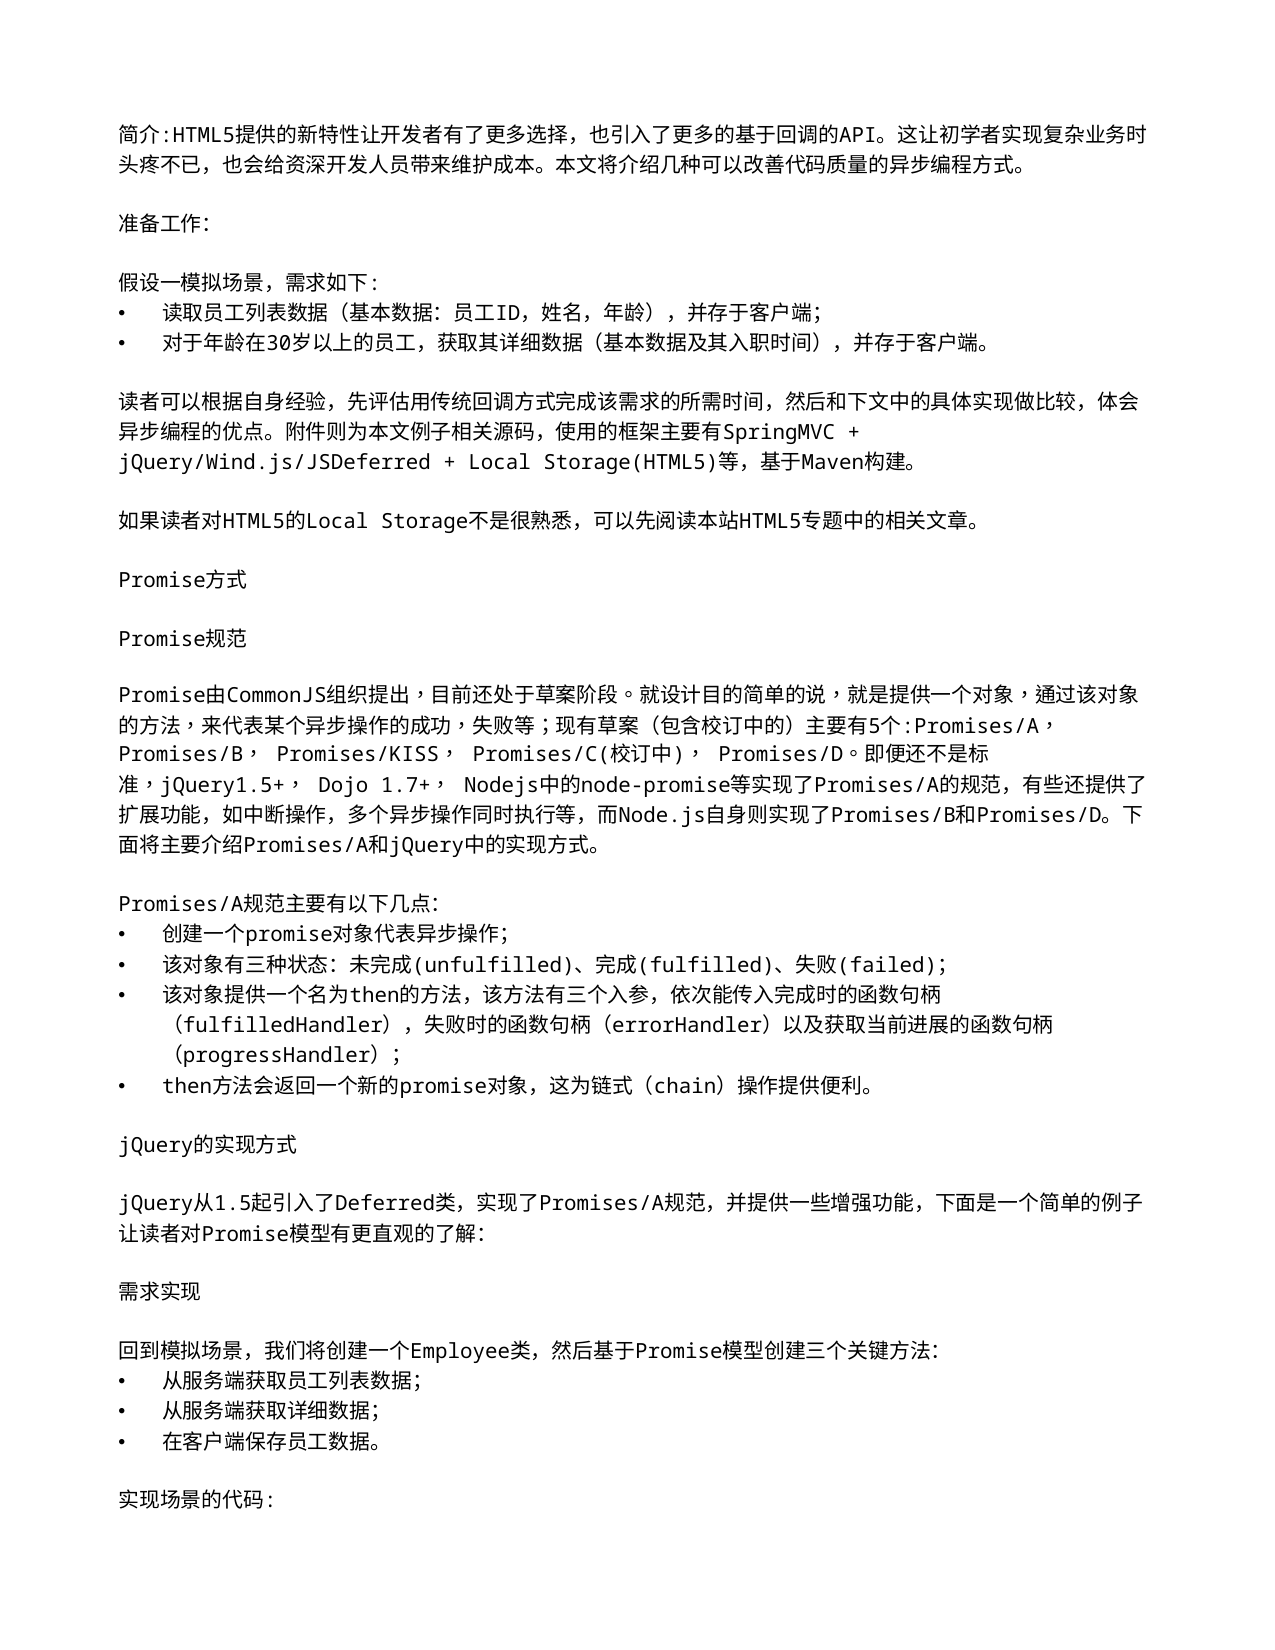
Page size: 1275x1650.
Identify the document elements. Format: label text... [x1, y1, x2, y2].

list 对于年龄在30岁以上的员工，获取其详细数据（基本数据及其入职时间），并存于客户端。 [118, 326, 1157, 357]
text 实现场景的代码: [118, 1484, 1157, 1514]
text 如果读者对HTML5的Local Storage不是很熟悉，可以先阅读本站HTML5专题中的相关文章。 [118, 504, 1157, 535]
text 需求实现 [118, 1276, 1157, 1306]
list 从服务端获取详细数据； [118, 1395, 1157, 1425]
text Promise方式 [118, 563, 1157, 593]
text jQuery从1.5起引入了Deferred类，实现了Promises/A规范，并提供一些增强功能，下面是一个简单的例子让读者对Promise模型有更直观的了解： [118, 1187, 1157, 1247]
list 从服务端获取员工列表数据； [118, 1364, 1157, 1395]
list 该对象有三种状态：未完成(unfulfilled)、完成(fulfilled)、失败(failed)； [118, 948, 1157, 978]
text 回到模拟场景，我们将创建一个Employee类，然后基于Promise模型创建三个关键方法： [118, 1334, 1157, 1364]
text Promise规范 [118, 622, 1157, 652]
text 简介:HTML5提供的新特性让开发者有了更多选择，也引入了更多的基于回调的API。这让初学者实现复杂业务时头疼不已，也会给资深开发人员带来维护成本。本文将介绍几种可以改善代码质量的异步编程方式。 [118, 118, 1157, 179]
text Promise由CommonJS组织提出，目前还处于草案阶段。就设计目的简单的说，就是提供一个对象，通过该对象的方法，来代表某个异步操作的成功，失败等；现有草案（包含校订中的）主要有5个:Promises/A， Promises/B， Promises/KISS， Promises/C(校订中)， Promises/D。即便还不是标准，jQuery1.5+， Dojo 1.7+， Nodejs中的node-promise等实现了Promises/A的规范，有些还提供了扩展功能，如中断操作，多个异步操作同时执行等，而Node.js自身则实现了Promises/B和Promises/D。下面将主要介绍Promises/A和jQuery中的实现方式。 [118, 681, 1157, 859]
list 该对象提供一个名为then的方法，该方法有三个入参，依次能传入完成时的函数句柄（fulfilledHandler），失败时的函数句柄（errorHandler）以及获取当前进展的函数句柄（progressHandler）； [118, 978, 1157, 1069]
list 读取员工列表数据（基本数据：员工ID，姓名，年龄），并存于客户端； [118, 296, 1157, 326]
list then方法会返回一个新的promise对象，这为链式（chain）操作提供便利。 [118, 1069, 1157, 1099]
list 在客户端保存员工数据。 [118, 1425, 1157, 1455]
text 读者可以根据自身经验，先评估用传统回调方式完成该需求的所需时间，然后和下文中的具体实现做比较，体会异步编程的优点。附件则为本文例子相关源码，使用的框架主要有SpringMVC + jQuery/Wind.js/JSDeferred + Local Storage(HTML5)等，基于Maven构建。 [118, 385, 1157, 476]
list 创建一个promise对象代表异步操作； [118, 917, 1157, 948]
text Promises/A规范主要有以下几点： [118, 887, 1157, 917]
text 假设一模拟场景，需求如下: [118, 266, 1157, 296]
text jQuery的实现方式 [118, 1128, 1157, 1158]
text 准备工作： [118, 207, 1157, 237]
